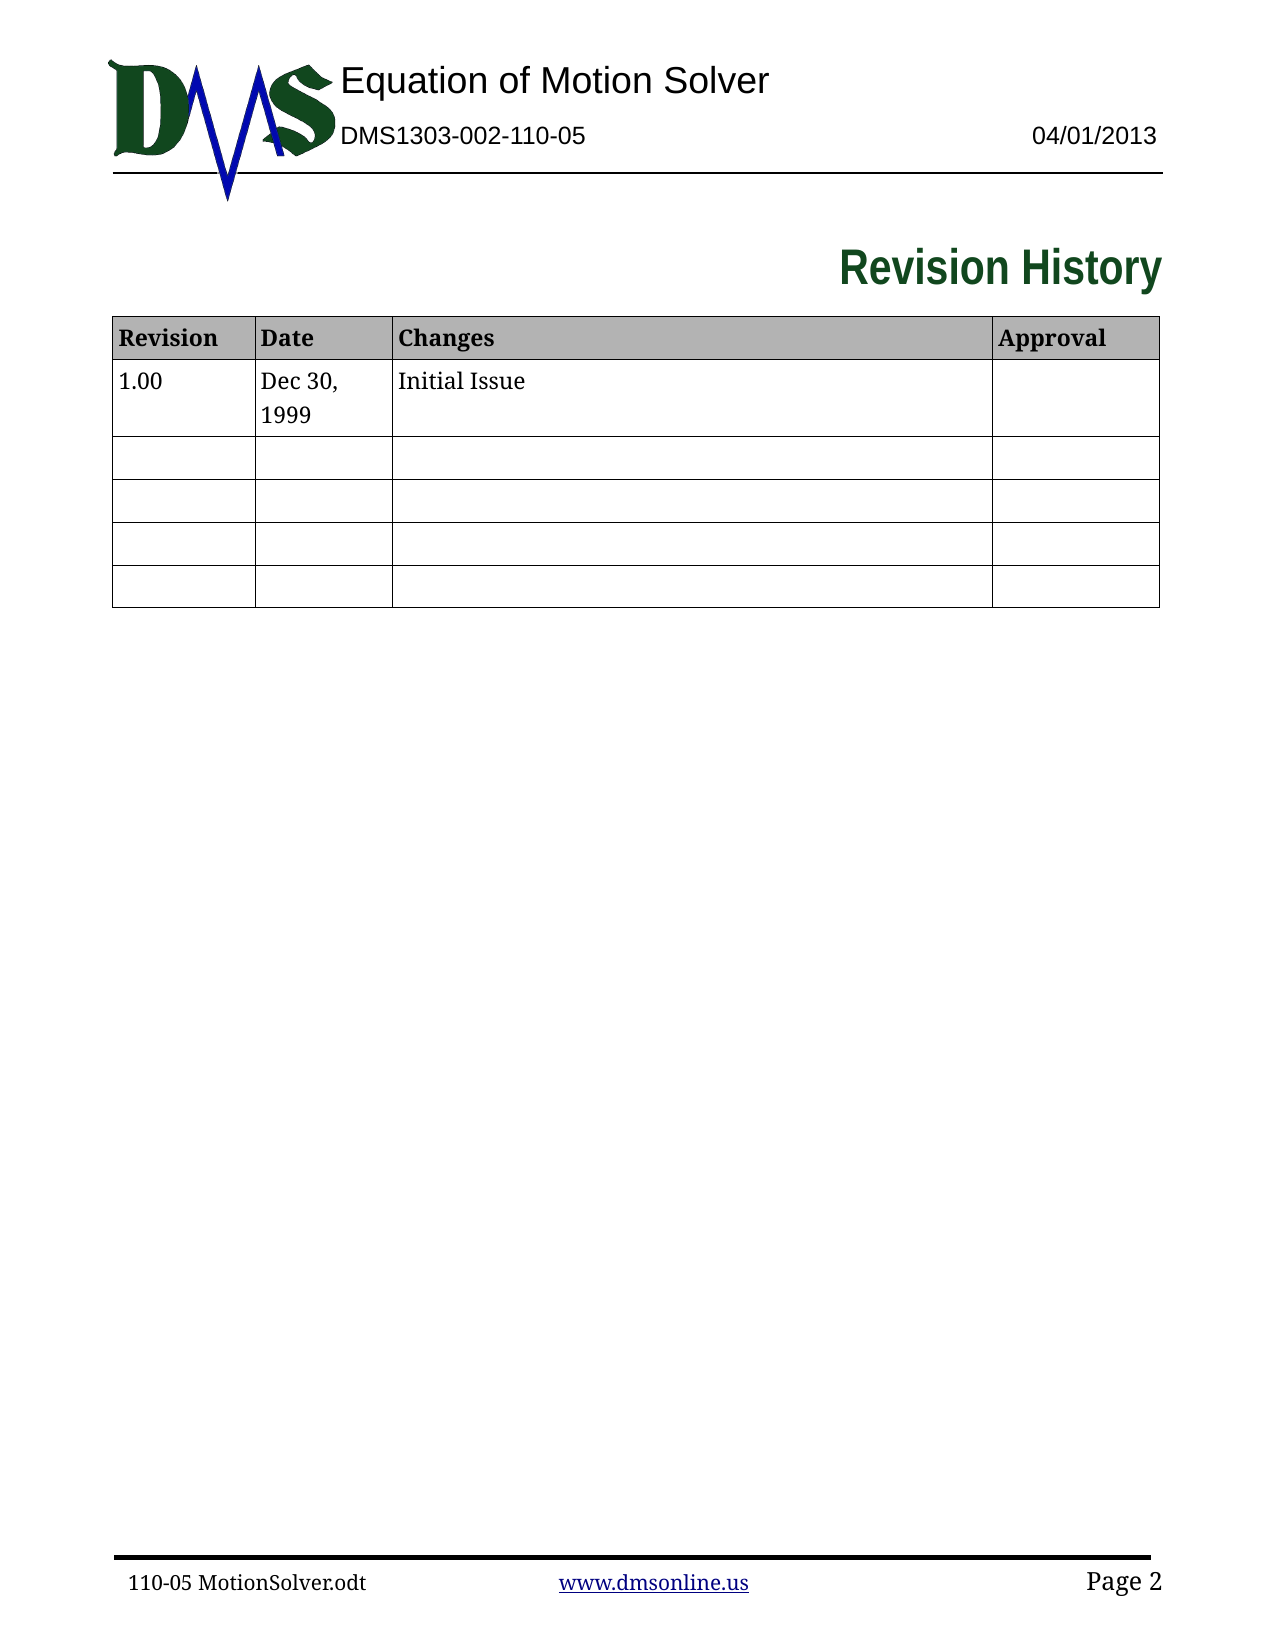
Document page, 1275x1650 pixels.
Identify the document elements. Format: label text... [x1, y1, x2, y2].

text Revision History [112, 238, 1162, 295]
table_header Approval [993, 317, 1159, 359]
table_cell [993, 437, 1159, 479]
table_cell 1.00 [113, 360, 255, 436]
table_cell [256, 437, 392, 479]
table_header Revision [113, 317, 255, 359]
table_cell [256, 523, 392, 564]
table_cell [993, 523, 1159, 564]
table_header Date [256, 317, 392, 359]
table_cell [113, 566, 255, 607]
table_cell [113, 523, 255, 564]
table_cell Dec 30, 1999 [256, 360, 392, 436]
picture [105, 56, 338, 204]
table_cell [993, 566, 1159, 607]
table_cell [113, 437, 255, 479]
table_cell [393, 437, 992, 479]
table_cell [393, 480, 992, 522]
table_header Changes [393, 317, 992, 359]
table_cell [993, 360, 1159, 436]
table_cell [256, 480, 392, 522]
table_cell [113, 480, 255, 522]
table_cell [993, 480, 1159, 522]
table_cell Initial Issue [393, 360, 992, 436]
table_cell [393, 566, 992, 607]
table_cell [393, 523, 992, 564]
table_cell [256, 566, 392, 607]
